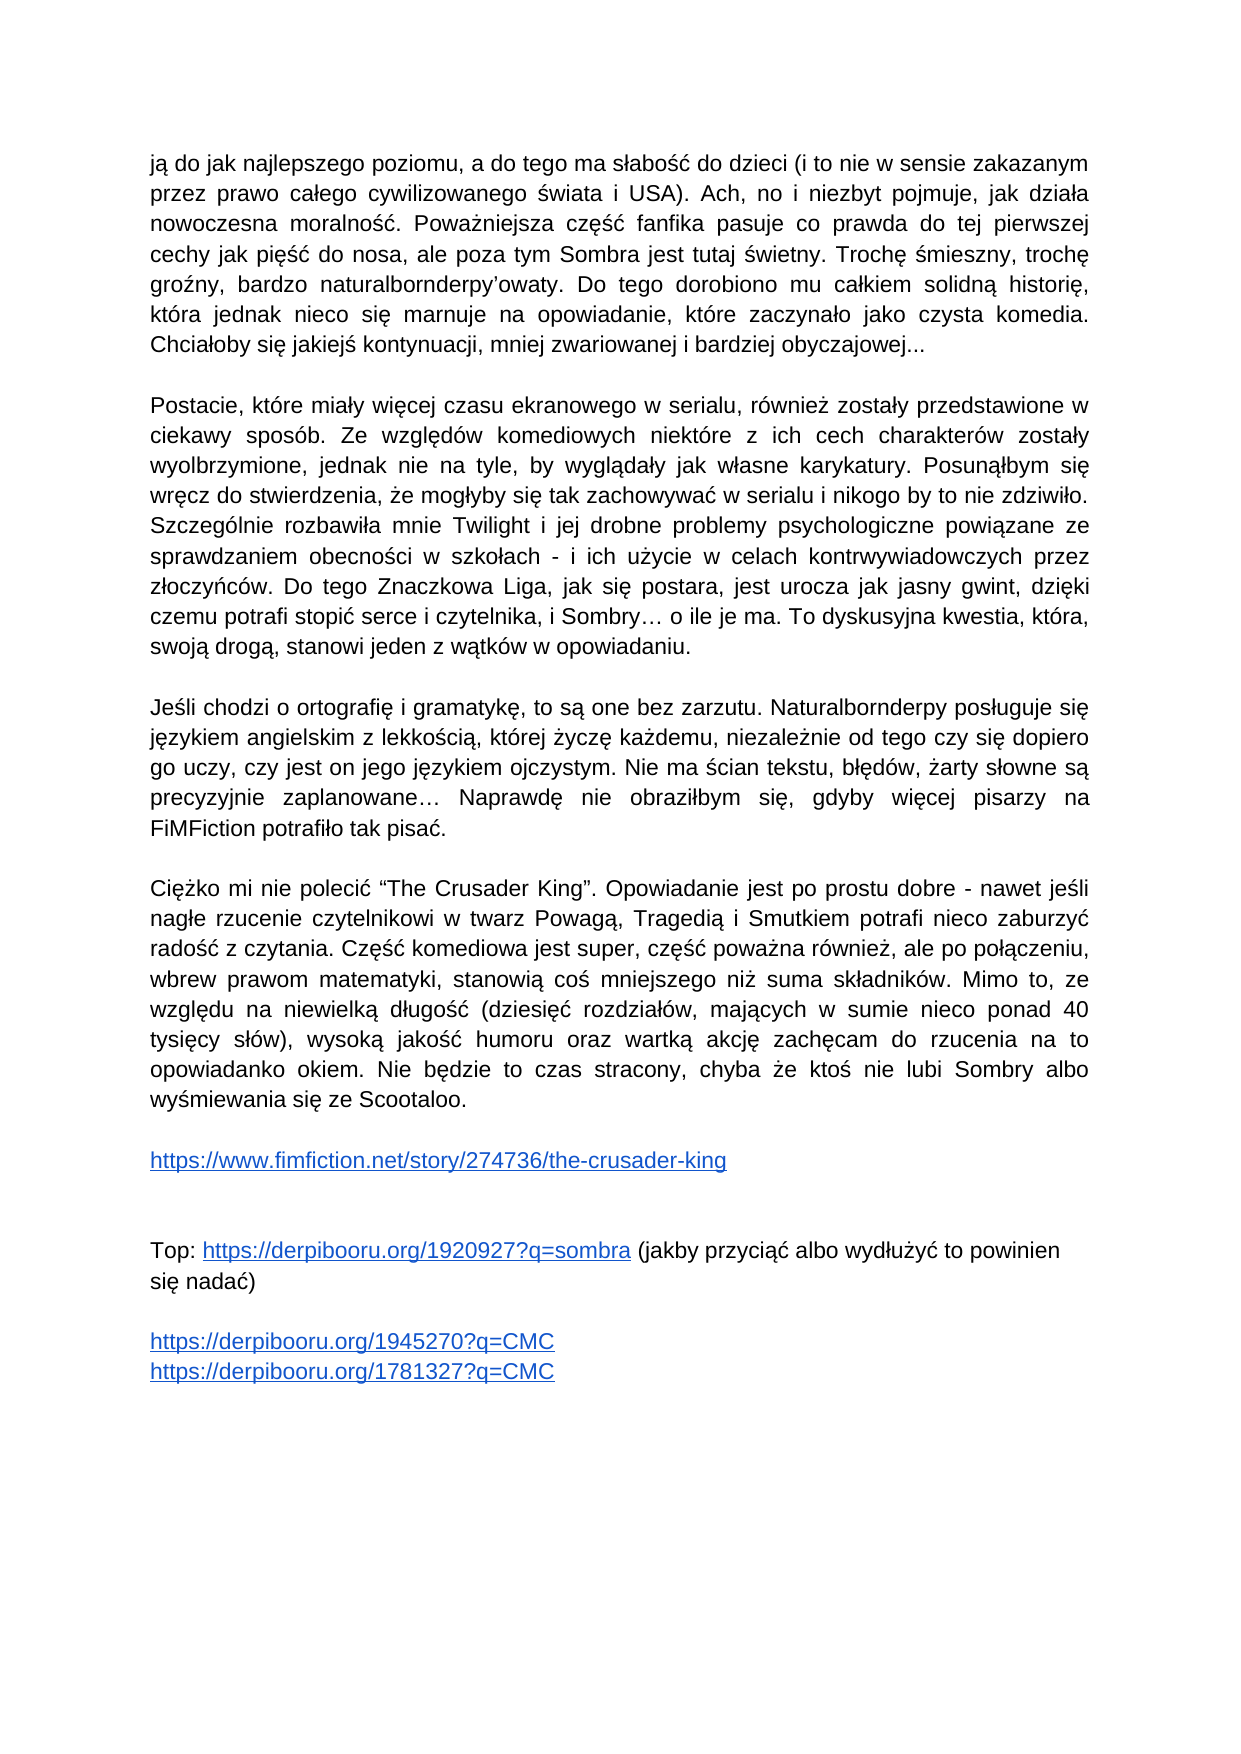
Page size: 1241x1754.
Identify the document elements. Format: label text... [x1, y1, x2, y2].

text Jeśli chodzi o ortografię i gramatykę, to są one bez zarzutu. Naturalbornderpy posługuje się językiem angielskim z lekkością, której życzę każdemu, niezależnie od tego czy się dopiero go uczy, czy jest on jego językiem ojczystym. Nie ma ścian tekstu, błędów, żarty słowne są precyzyjnie zaplanowane… Naprawdę nie obraziłbym się, gdyby więcej pisarzy na FiMFiction potrafiło tak pisać. [150, 694, 1090, 841]
text ją do jak najlepszego poziomu, a do tego ma słabość do dzieci (i to nie w sensie zakazanym przez prawo całego cywilizowanego świata i USA). Ach, no i niezbyt pojmuje, jak działa nowoczesna moralność. Poważniejsza część fanfika pasuje co prawda do tej pierwszej cechy jak pięść do nosa, ale poza tym Sombra jest tutaj świetny. Trochę śmieszny, trochę groźny, bardzo naturalbornderpy’owaty. Do tego dorobiono mu całkiem solidną historię, która jednak nieco się marnuje na opowiadanie, które zaczynało jako czysta komedia. Chciałoby się jakiejś kontynuacji, mniej zwariowanej i bardziej obyczajowej... [150, 150, 1090, 358]
text https://derpibooru.org/1945270?q=CMC [150, 1328, 1090, 1354]
text https://www.fimfiction.net/story/274736/the-crusader-king [150, 1147, 1090, 1173]
text Top: https://derpibooru.org/1920927?q=sombra (jakby przyciąć albo wydłużyć to powinien się nadać) [150, 1237, 1090, 1294]
text Ciężko mi nie polecić “The Crusader King”. Opowiadanie jest po prostu dobre - nawet jeśli nagłe rzucenie czytelnikowi w twarz Powagą, Tragedią i Smutkiem potrafi nieco zaburzyć radość z czytania. Część komediowa jest super, część poważna również, ale po połączeniu, wbrew prawom matematyki, stanowią coś mniejszego niż suma składników. Mimo to, ze względu na niewielką długość (dziesięć rozdziałów, mających w sumie nieco ponad 40 tysięcy słów), wysoką jakość humoru oraz wartką akcję zachęcam do rzucenia na to opowiadanko okiem. Nie będzie to czas stracony, chyba że ktoś nie lubi Sombry albo wyśmiewania się ze Scootaloo. [150, 875, 1090, 1113]
text https://derpibooru.org/1781327?q=CMC [150, 1358, 1090, 1385]
text Postacie, które miały więcej czasu ekranowego w serialu, również zostały przedstawione w ciekawy sposób. Ze względów komediowych niektóre z ich cech charakterów zostały wyolbrzymione, jednak nie na tyle, by wyglądały jak własne karykatury. Posunąłbym się wręcz do stwierdzenia, że mogłyby się tak zachowywać w serialu i nikogo by to nie zdziwiło. Szczególnie rozbawiła mnie Twilight i jej drobne problemy psychologiczne powiązane ze sprawdzaniem obecności w szkołach - i ich użycie w celach kontrwywiadowczych przez złoczyńców. Do tego Znaczkowa Liga, jak się postara, jest urocza jak jasny gwint, dzięki czemu potrafi stopić serce i czytelnika, i Sombry… o ile je ma. To dyskusyjna kwestia, która, swoją drogą, stanowi jeden z wątków w opowiadaniu. [150, 392, 1090, 660]
